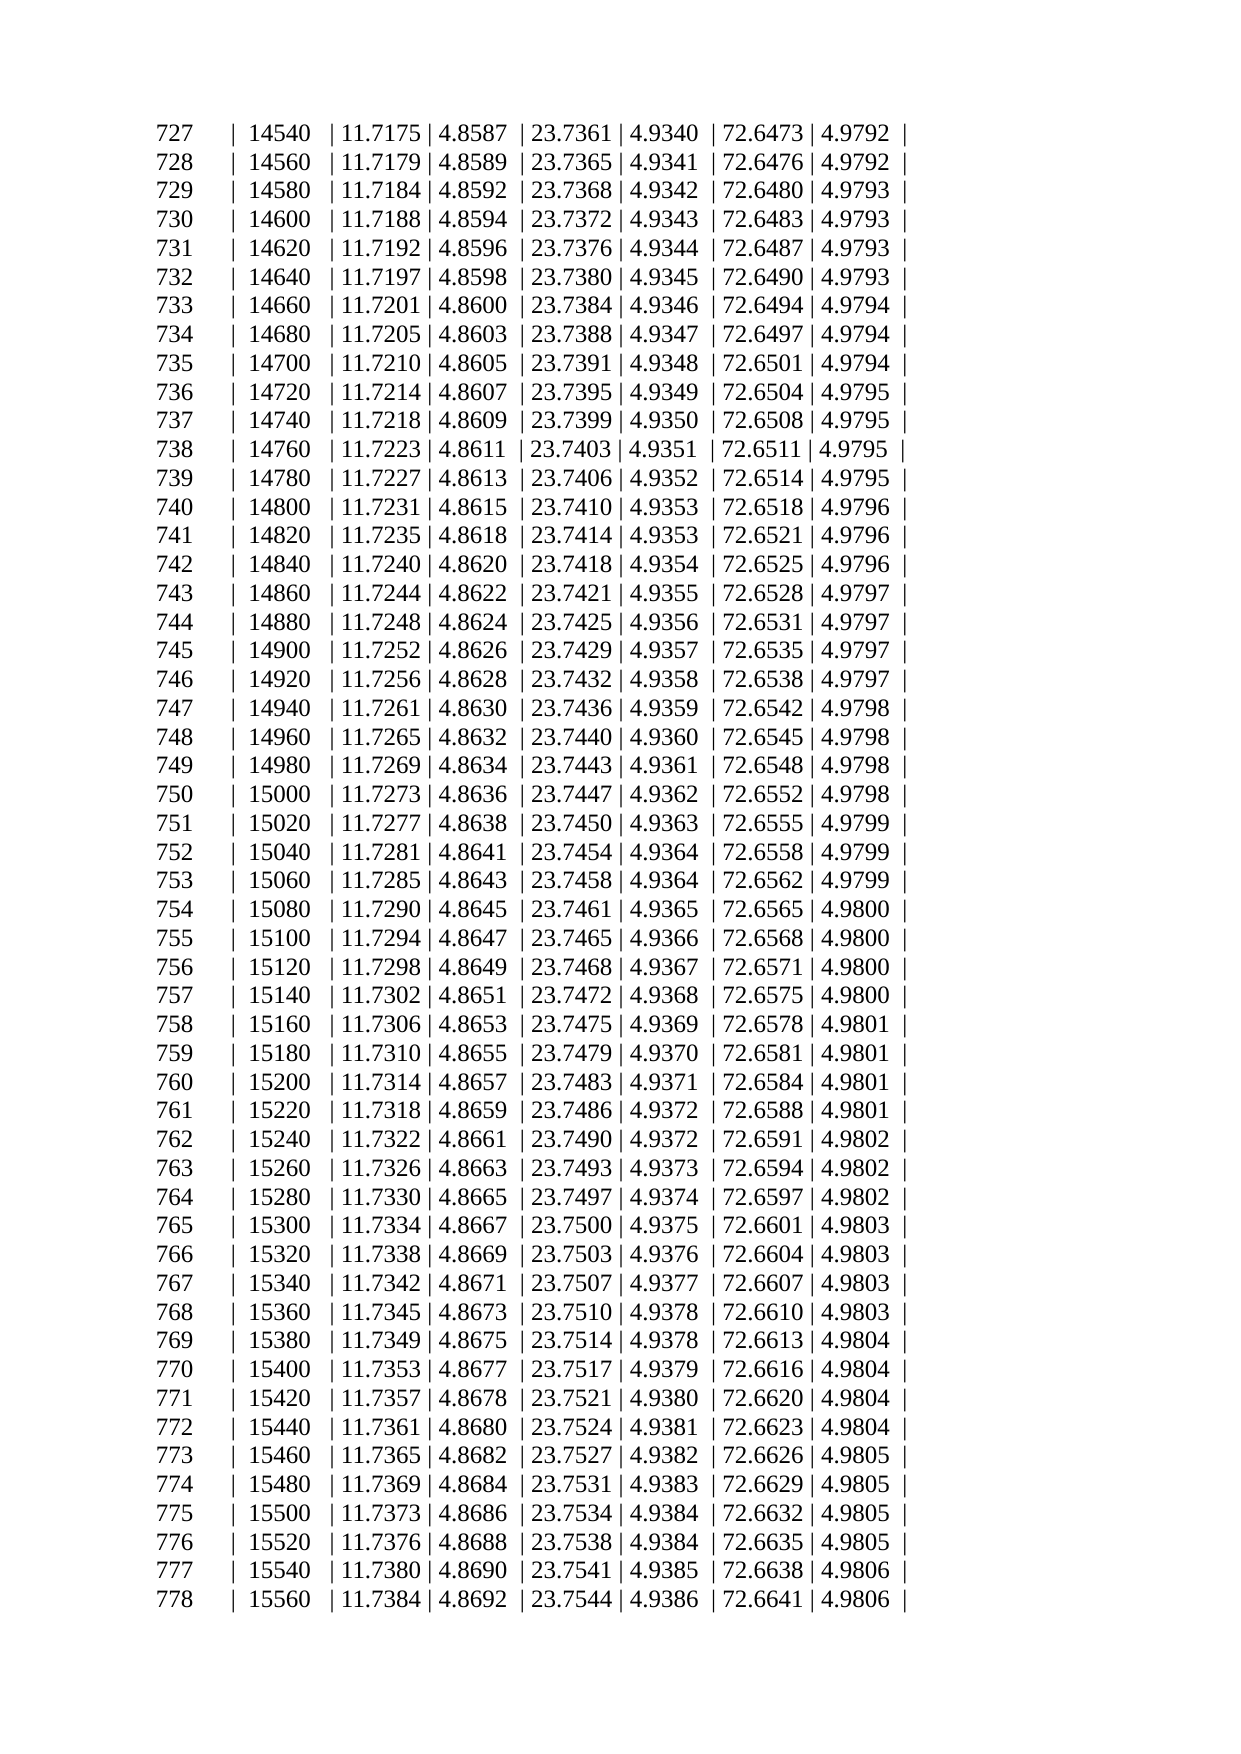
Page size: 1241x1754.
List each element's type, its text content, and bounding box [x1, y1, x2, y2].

text 769 | 15380 | 11.7349 | 4.8675 | 23.7514 | 4.9378 | 72.6613 | 4.9804 | [118, 1326, 1122, 1354]
text 764 | 15280 | 11.7330 | 4.8665 | 23.7497 | 4.9374 | 72.6597 | 4.9802 | [118, 1182, 1122, 1211]
text 734 | 14680 | 11.7205 | 4.8603 | 23.7388 | 4.9347 | 72.6497 | 4.9794 | [118, 319, 1122, 348]
text 775 | 15500 | 11.7373 | 4.8686 | 23.7534 | 4.9384 | 72.6632 | 4.9805 | [118, 1498, 1122, 1527]
text 748 | 14960 | 11.7265 | 4.8632 | 23.7440 | 4.9360 | 72.6545 | 4.9798 | [118, 722, 1122, 751]
text 727 | 14540 | 11.7175 | 4.8587 | 23.7361 | 4.9340 | 72.6473 | 4.9792 | [118, 118, 1122, 147]
text 746 | 14920 | 11.7256 | 4.8628 | 23.7432 | 4.9358 | 72.6538 | 4.9797 | [118, 664, 1122, 693]
text 735 | 14700 | 11.7210 | 4.8605 | 23.7391 | 4.9348 | 72.6501 | 4.9794 | [118, 348, 1122, 377]
text 757 | 15140 | 11.7302 | 4.8651 | 23.7472 | 4.9368 | 72.6575 | 4.9800 | [118, 981, 1122, 1009]
text 761 | 15220 | 11.7318 | 4.8659 | 23.7486 | 4.9372 | 72.6588 | 4.9801 | [118, 1096, 1122, 1124]
text 741 | 14820 | 11.7235 | 4.8618 | 23.7414 | 4.9353 | 72.6521 | 4.9796 | [118, 521, 1122, 549]
text 774 | 15480 | 11.7369 | 4.8684 | 23.7531 | 4.9383 | 72.6629 | 4.9805 | [118, 1469, 1122, 1498]
text 758 | 15160 | 11.7306 | 4.8653 | 23.7475 | 4.9369 | 72.6578 | 4.9801 | [118, 1009, 1122, 1038]
text 744 | 14880 | 11.7248 | 4.8624 | 23.7425 | 4.9356 | 72.6531 | 4.9797 | [118, 607, 1122, 636]
text 747 | 14940 | 11.7261 | 4.8630 | 23.7436 | 4.9359 | 72.6542 | 4.9798 | [118, 693, 1122, 722]
text 755 | 15100 | 11.7294 | 4.8647 | 23.7465 | 4.9366 | 72.6568 | 4.9800 | [118, 923, 1122, 952]
text 760 | 15200 | 11.7314 | 4.8657 | 23.7483 | 4.9371 | 72.6584 | 4.9801 | [118, 1067, 1122, 1096]
text 742 | 14840 | 11.7240 | 4.8620 | 23.7418 | 4.9354 | 72.6525 | 4.9796 | [118, 549, 1122, 578]
text 777 | 15540 | 11.7380 | 4.8690 | 23.7541 | 4.9385 | 72.6638 | 4.9806 | [118, 1556, 1122, 1584]
text 732 | 14640 | 11.7197 | 4.8598 | 23.7380 | 4.9345 | 72.6490 | 4.9793 | [118, 262, 1122, 291]
text 738 | 14760 | 11.7223 | 4.8611 | 23.7403 | 4.9351 | 72.6511 | 4.9795 | [118, 434, 1122, 463]
text 776 | 15520 | 11.7376 | 4.8688 | 23.7538 | 4.9384 | 72.6635 | 4.9805 | [118, 1527, 1122, 1556]
text 766 | 15320 | 11.7338 | 4.8669 | 23.7503 | 4.9376 | 72.6604 | 4.9803 | [118, 1239, 1122, 1268]
text 773 | 15460 | 11.7365 | 4.8682 | 23.7527 | 4.9382 | 72.6626 | 4.9805 | [118, 1441, 1122, 1469]
text 778 | 15560 | 11.7384 | 4.8692 | 23.7544 | 4.9386 | 72.6641 | 4.9806 | [118, 1584, 1122, 1613]
text 728 | 14560 | 11.7179 | 4.8589 | 23.7365 | 4.9341 | 72.6476 | 4.9792 | [118, 147, 1122, 176]
text 750 | 15000 | 11.7273 | 4.8636 | 23.7447 | 4.9362 | 72.6552 | 4.9798 | [118, 779, 1122, 808]
text 771 | 15420 | 11.7357 | 4.8678 | 23.7521 | 4.9380 | 72.6620 | 4.9804 | [118, 1383, 1122, 1412]
text 740 | 14800 | 11.7231 | 4.8615 | 23.7410 | 4.9353 | 72.6518 | 4.9796 | [118, 492, 1122, 521]
text 765 | 15300 | 11.7334 | 4.8667 | 23.7500 | 4.9375 | 72.6601 | 4.9803 | [118, 1211, 1122, 1239]
text 731 | 14620 | 11.7192 | 4.8596 | 23.7376 | 4.9344 | 72.6487 | 4.9793 | [118, 233, 1122, 262]
text 753 | 15060 | 11.7285 | 4.8643 | 23.7458 | 4.9364 | 72.6562 | 4.9799 | [118, 866, 1122, 894]
text 763 | 15260 | 11.7326 | 4.8663 | 23.7493 | 4.9373 | 72.6594 | 4.9802 | [118, 1153, 1122, 1182]
text 768 | 15360 | 11.7345 | 4.8673 | 23.7510 | 4.9378 | 72.6610 | 4.9803 | [118, 1297, 1122, 1326]
text 749 | 14980 | 11.7269 | 4.8634 | 23.7443 | 4.9361 | 72.6548 | 4.9798 | [118, 751, 1122, 779]
text 730 | 14600 | 11.7188 | 4.8594 | 23.7372 | 4.9343 | 72.6483 | 4.9793 | [118, 204, 1122, 233]
text 752 | 15040 | 11.7281 | 4.8641 | 23.7454 | 4.9364 | 72.6558 | 4.9799 | [118, 837, 1122, 866]
text 733 | 14660 | 11.7201 | 4.8600 | 23.7384 | 4.9346 | 72.6494 | 4.9794 | [118, 291, 1122, 319]
text 736 | 14720 | 11.7214 | 4.8607 | 23.7395 | 4.9349 | 72.6504 | 4.9795 | [118, 377, 1122, 406]
text 737 | 14740 | 11.7218 | 4.8609 | 23.7399 | 4.9350 | 72.6508 | 4.9795 | [118, 406, 1122, 434]
text 739 | 14780 | 11.7227 | 4.8613 | 23.7406 | 4.9352 | 72.6514 | 4.9795 | [118, 463, 1122, 492]
text 751 | 15020 | 11.7277 | 4.8638 | 23.7450 | 4.9363 | 72.6555 | 4.9799 | [118, 808, 1122, 837]
text 745 | 14900 | 11.7252 | 4.8626 | 23.7429 | 4.9357 | 72.6535 | 4.9797 | [118, 636, 1122, 664]
text 762 | 15240 | 11.7322 | 4.8661 | 23.7490 | 4.9372 | 72.6591 | 4.9802 | [118, 1124, 1122, 1153]
text 767 | 15340 | 11.7342 | 4.8671 | 23.7507 | 4.9377 | 72.6607 | 4.9803 | [118, 1268, 1122, 1297]
text 772 | 15440 | 11.7361 | 4.8680 | 23.7524 | 4.9381 | 72.6623 | 4.9804 | [118, 1412, 1122, 1441]
text 770 | 15400 | 11.7353 | 4.8677 | 23.7517 | 4.9379 | 72.6616 | 4.9804 | [118, 1354, 1122, 1383]
text 729 | 14580 | 11.7184 | 4.8592 | 23.7368 | 4.9342 | 72.6480 | 4.9793 | [118, 176, 1122, 204]
text 743 | 14860 | 11.7244 | 4.8622 | 23.7421 | 4.9355 | 72.6528 | 4.9797 | [118, 578, 1122, 607]
text 756 | 15120 | 11.7298 | 4.8649 | 23.7468 | 4.9367 | 72.6571 | 4.9800 | [118, 952, 1122, 981]
text 759 | 15180 | 11.7310 | 4.8655 | 23.7479 | 4.9370 | 72.6581 | 4.9801 | [118, 1038, 1122, 1067]
text 754 | 15080 | 11.7290 | 4.8645 | 23.7461 | 4.9365 | 72.6565 | 4.9800 | [118, 894, 1122, 923]
